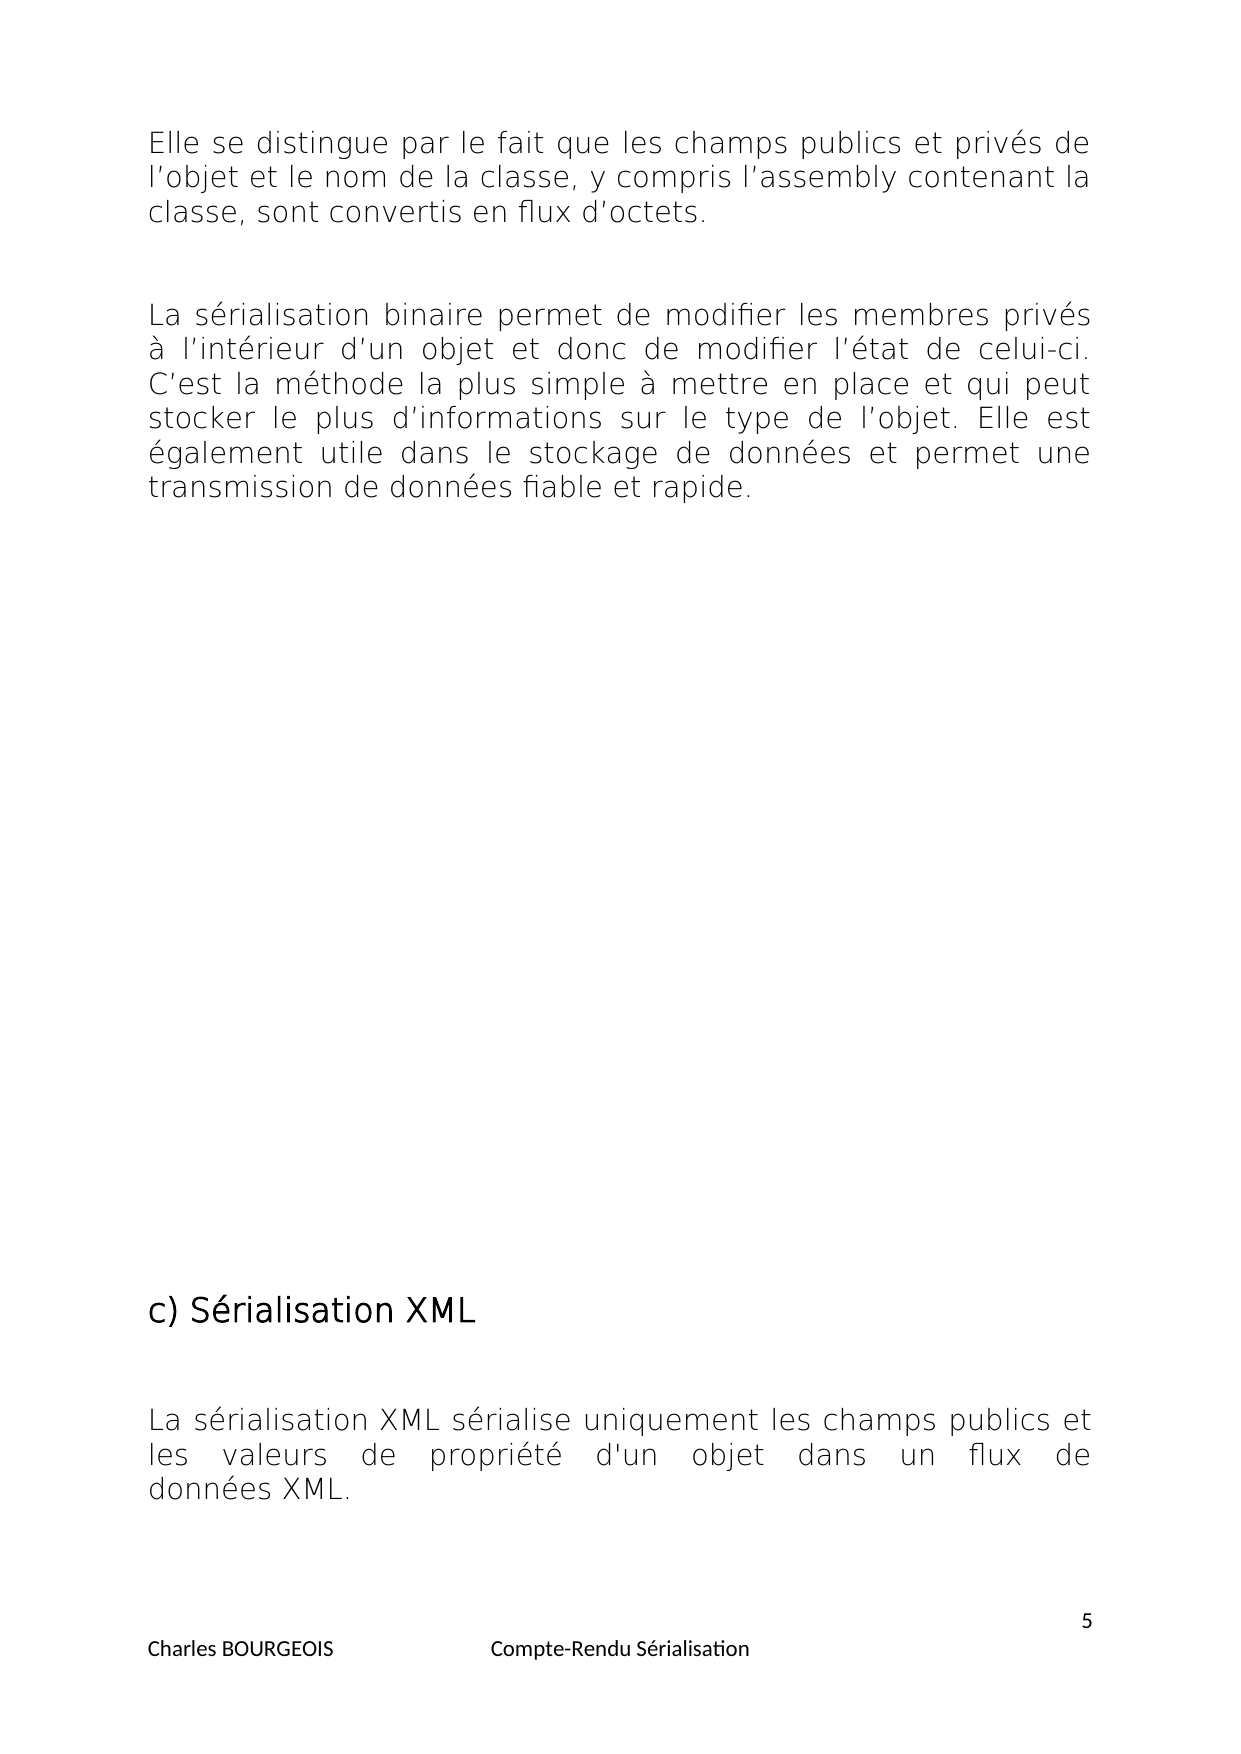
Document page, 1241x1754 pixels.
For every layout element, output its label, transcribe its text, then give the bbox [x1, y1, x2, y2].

text c) Sérialisation XML [148, 1291, 1092, 1330]
text Elle se distingue par le fait que les champs publics et privés de l’objet et le nom de la classe, y compris l’assembly contenant la classe, sont convertis en flux d’octets. [148, 126, 1092, 229]
text La sérialisation binaire permet de modifier les membres privés à l’intérieur d’un objet et donc de modifier l’état de celui-ci. C’est la méthode la plus simple à mettre en place et qui peut stocker le plus d’informations sur le type de l’objet. Elle est également utile dans le stockage de données et permet une transmission de données fiable et rapide. [148, 298, 1092, 505]
text La sérialisation XML sérialise uniquement les champs publics et les valeurs de propriété d'un objet dans un flux de données XML. [148, 1403, 1092, 1506]
